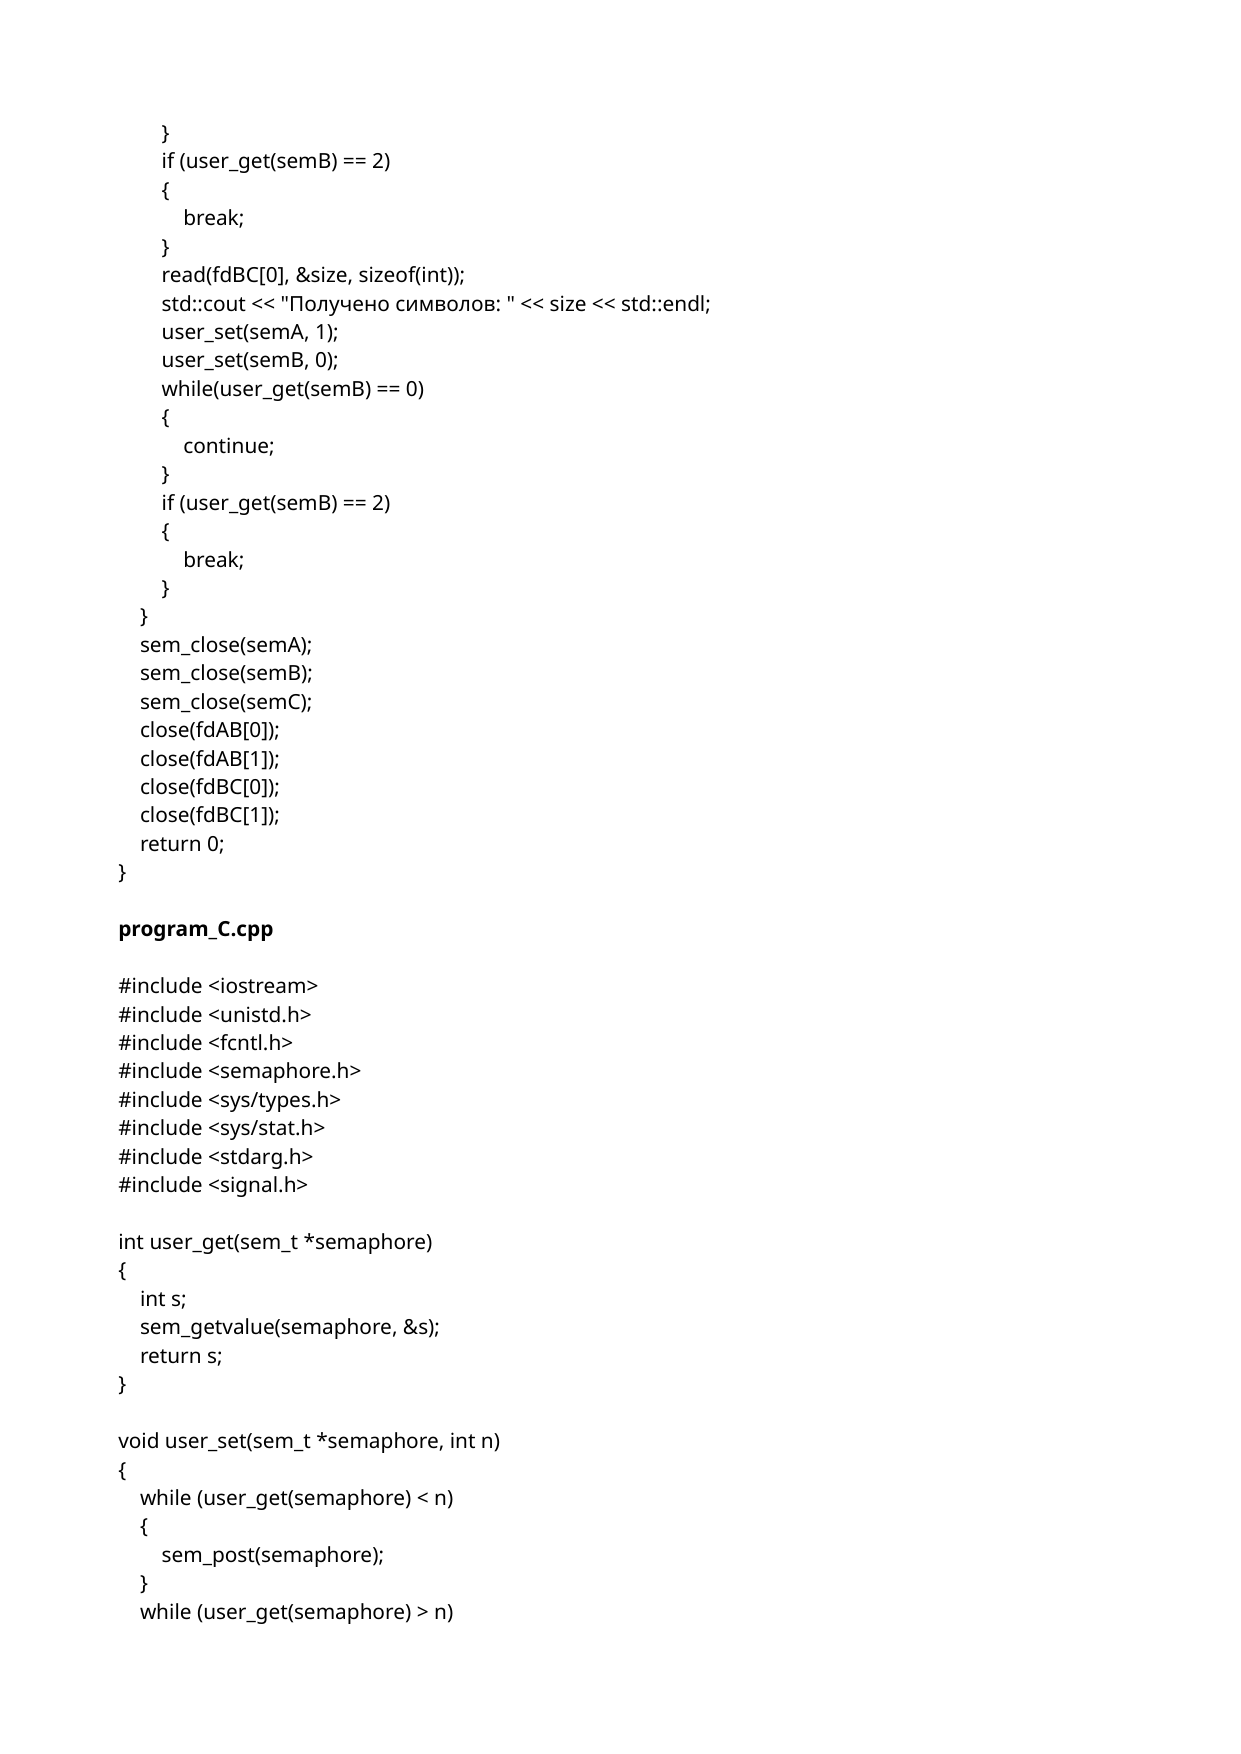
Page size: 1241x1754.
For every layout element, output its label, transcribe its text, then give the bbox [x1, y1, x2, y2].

text { [118, 402, 1122, 431]
text sem_close(semC); [118, 687, 1122, 715]
text program_C.cpp [118, 914, 1122, 943]
text { [118, 1455, 1122, 1483]
text } [118, 1369, 1122, 1398]
text #include <iostream> [118, 971, 1122, 1000]
text while(user_get(semB) == 0) [118, 374, 1122, 402]
text #include <stdarg.h> [118, 1142, 1122, 1170]
text { [118, 1512, 1122, 1540]
text sem_close(semA); [118, 630, 1122, 658]
text } [118, 232, 1122, 260]
text break; [118, 545, 1122, 573]
text } [118, 602, 1122, 630]
text close(fdBC[1]); [118, 801, 1122, 829]
text close(fdAB[0]); [118, 715, 1122, 744]
text user_set(semB, 0); [118, 346, 1122, 374]
text if (user_get(semB) == 2) [118, 488, 1122, 516]
text { [118, 175, 1122, 203]
text } [118, 1568, 1122, 1597]
text return 0; [118, 829, 1122, 857]
text read(fdBC[0], &size, sizeof(int)); [118, 260, 1122, 289]
text while (user_get(semaphore) < n) [118, 1483, 1122, 1512]
text close(fdBC[0]); [118, 772, 1122, 801]
text } [118, 573, 1122, 602]
text return s; [118, 1341, 1122, 1369]
text int s; [118, 1284, 1122, 1312]
text } [118, 857, 1122, 886]
text continue; [118, 431, 1122, 459]
text user_set(semA, 1); [118, 317, 1122, 346]
text #include <sys/stat.h> [118, 1113, 1122, 1142]
text sem_getvalue(semaphore, &s); [118, 1312, 1122, 1341]
text #include <fcntl.h> [118, 1028, 1122, 1057]
text close(fdAB[1]); [118, 744, 1122, 772]
text sem_post(semaphore); [118, 1540, 1122, 1568]
text #include <unistd.h> [118, 1000, 1122, 1028]
text } [118, 118, 1122, 147]
text while (user_get(semaphore) > n) [118, 1597, 1122, 1625]
text { [118, 516, 1122, 545]
text void user_set(sem_t *semaphore, int n) [118, 1426, 1122, 1455]
text } [118, 459, 1122, 488]
text #include <signal.h> [118, 1170, 1122, 1199]
text break; [118, 203, 1122, 232]
text sem_close(semB); [118, 658, 1122, 687]
text if (user_get(semB) == 2) [118, 147, 1122, 175]
text #include <sys/types.h> [118, 1085, 1122, 1113]
text { [118, 1256, 1122, 1284]
text int user_get(sem_t *semaphore) [118, 1227, 1122, 1256]
text #include <semaphore.h> [118, 1057, 1122, 1085]
text std::cout << "Получено символов: " << size << std::endl; [118, 289, 1122, 317]
